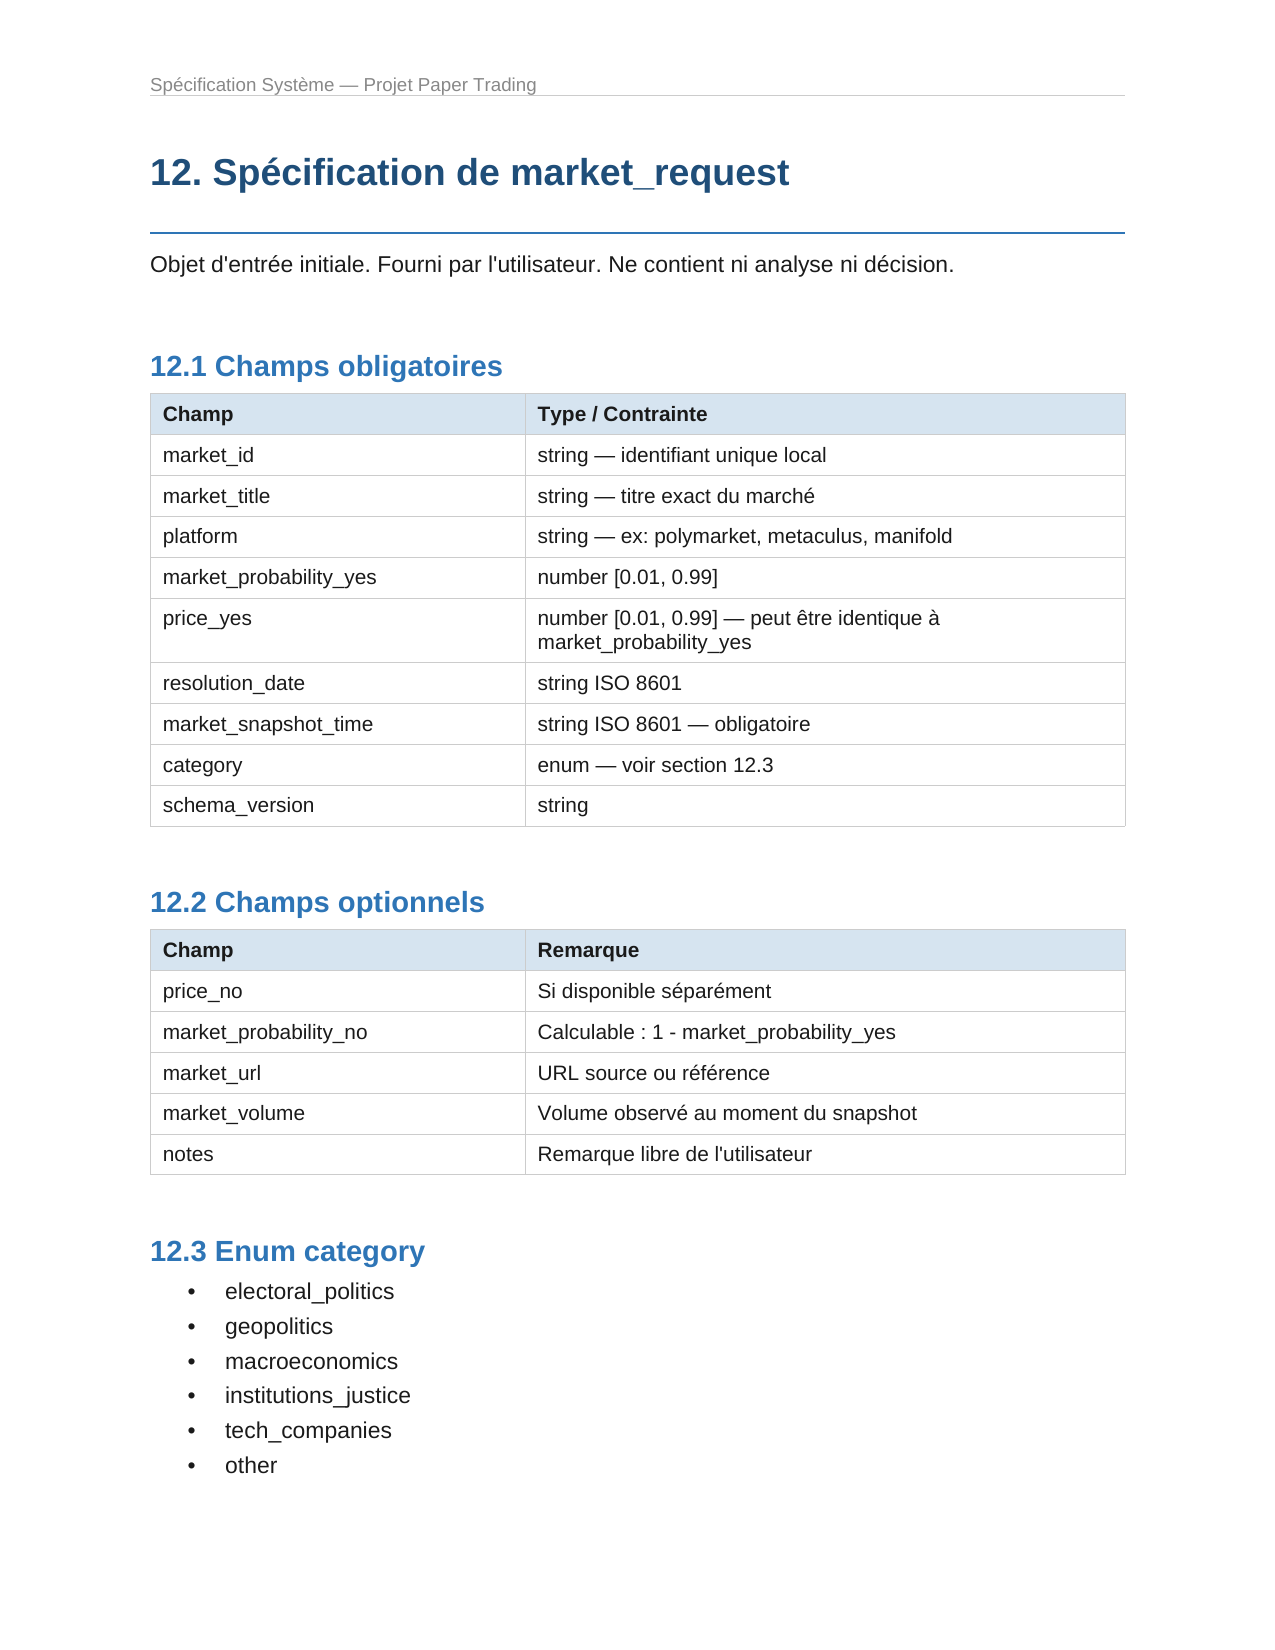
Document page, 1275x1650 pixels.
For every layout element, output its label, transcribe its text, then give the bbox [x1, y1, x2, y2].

table_cell price_no [151, 971, 525, 1011]
table_cell string ISO 8601 [526, 663, 1125, 703]
table_cell market_title [151, 476, 525, 516]
table_cell string — titre exact du marché [526, 476, 1125, 516]
table_cell schema_version [151, 786, 525, 826]
list macroeconomics [187, 1348, 1125, 1374]
table_cell market_snapshot_time [151, 704, 525, 744]
table_header Champ [151, 394, 525, 434]
table_cell URL source ou référence [526, 1053, 1125, 1093]
table_cell enum — voir section 12.3 [526, 745, 1125, 785]
table_cell market_probability_yes [151, 558, 525, 597]
subtitle 12.1 Champs obligatoires [150, 349, 1125, 383]
list geopolitics [187, 1313, 1125, 1339]
list tech_companies [187, 1417, 1125, 1443]
list other [187, 1452, 1125, 1478]
table_cell price_yes [151, 599, 525, 662]
table_cell string — identifiant unique local [526, 435, 1125, 475]
table_header Remarque [526, 930, 1125, 970]
text Objet d'entrée initiale. Fourni par l'utilisateur. Ne contient ni analyse ni décision. [150, 251, 1125, 277]
table_header Type / Contrainte [526, 394, 1125, 434]
table_cell market_url [151, 1053, 525, 1093]
table_cell Si disponible séparément [526, 971, 1125, 1011]
table_cell market_id [151, 435, 525, 475]
subtitle 12.3 Enum category [150, 1234, 1125, 1268]
list electoral_politics [187, 1278, 1125, 1304]
table_header Champ [151, 930, 525, 970]
table_cell Volume observé au moment du snapshot [526, 1094, 1125, 1133]
table_cell Calculable : 1 - market_probability_yes [526, 1012, 1125, 1052]
table_cell Remarque libre de l'utilisateur [526, 1135, 1125, 1174]
table_cell market_probability_no [151, 1012, 525, 1052]
table_cell resolution_date [151, 663, 525, 703]
table_cell market_volume [151, 1094, 525, 1133]
table_cell number [0.01, 0.99] [526, 558, 1125, 597]
table_cell notes [151, 1135, 525, 1174]
subtitle 12. Spécification de market_request [150, 150, 1125, 193]
table_cell platform [151, 517, 525, 557]
table_cell string — ex: polymarket, metaculus, manifold [526, 517, 1125, 557]
table_cell string [526, 786, 1125, 826]
subtitle 12.2 Champs optionnels [150, 885, 1125, 919]
table_cell number [0.01, 0.99] — peut être identique à market_probability_yes [526, 599, 1125, 662]
table_cell string ISO 8601 — obligatoire [526, 704, 1125, 744]
table_cell category [151, 745, 525, 785]
list institutions_justice [187, 1382, 1125, 1409]
